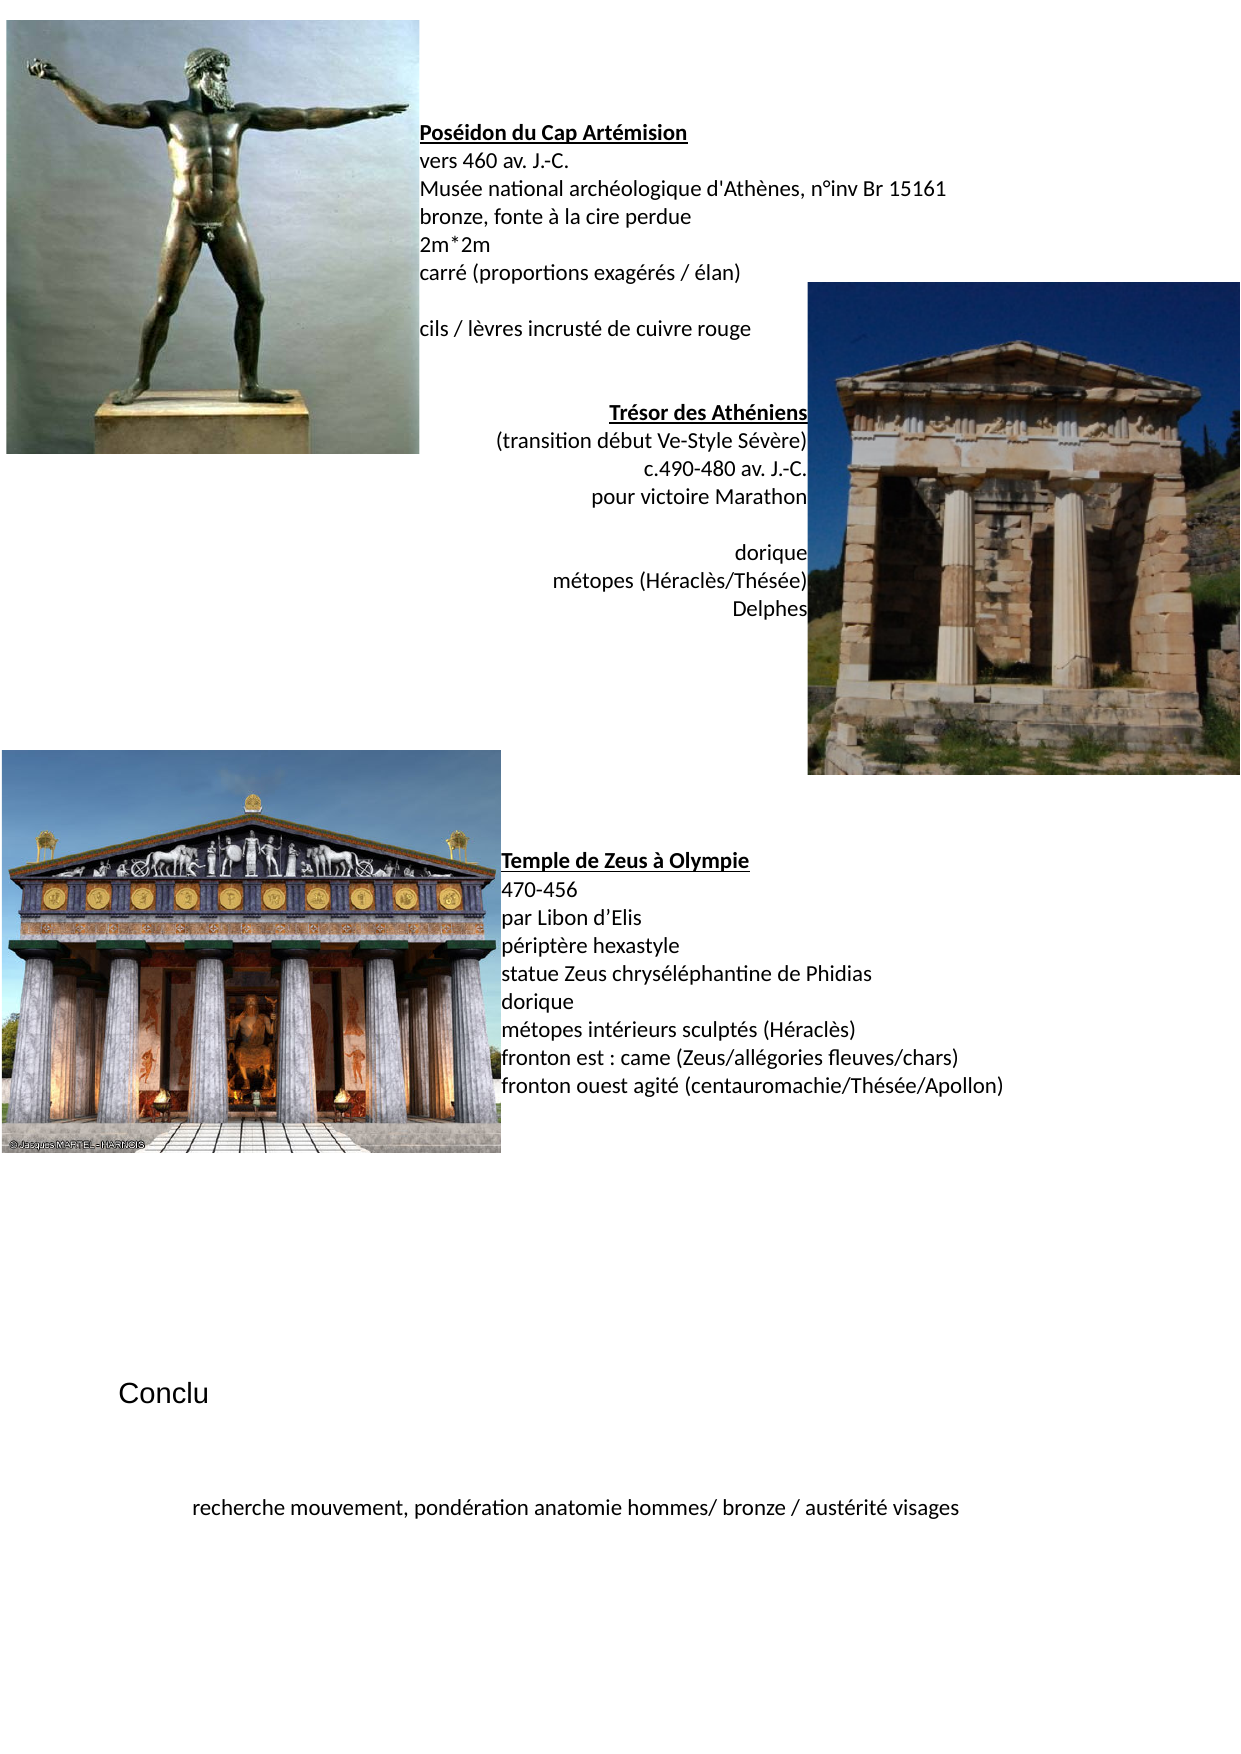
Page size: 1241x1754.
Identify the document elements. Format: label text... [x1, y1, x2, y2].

list recherche mouvement, pondération anatomie hommes/ bronze / austérité visages [118, 1493, 1122, 1521]
picture [6, 20, 420, 454]
list périptère hexastyle [501, 931, 1122, 959]
text 2m*2m [420, 230, 1122, 258]
list dorique [118, 538, 807, 566]
list fronton ouest agité (centauromachie/Thésée/Apollon) [501, 1071, 1122, 1099]
list métopes (Héraclès/Thésée) [118, 566, 807, 594]
list statue Zeus chryséléphantine de Phidias [501, 959, 1122, 987]
list Temple de Zeus à Olympie [501, 847, 1122, 875]
list Poséidon du Cap Artémision [420, 118, 1122, 146]
subtitle Conclu [118, 1376, 1122, 1409]
picture [1, 750, 501, 1153]
picture [807, 282, 1240, 775]
list fronton est : came (Zeus/allégories fleuves/chars) [501, 1043, 1122, 1071]
list (transition début Ve-Style Sévère) [420, 426, 807, 454]
text carré (proportions exagérés / élan) [420, 258, 1122, 286]
text Musée national archéologique d'Athènes, n°inv Br 15161 [420, 174, 1122, 202]
text cils / lèvres incrusté de cuivre rouge [420, 314, 807, 342]
list Delphes [118, 594, 807, 622]
list Trésor des Athéniens [420, 398, 807, 426]
list pour victoire Marathon [118, 482, 807, 510]
text bronze, fonte à la cire perdue [420, 202, 1122, 230]
text vers 460 av. J.-C. [420, 146, 1122, 174]
list 470-456 [501, 875, 1122, 903]
list métopes intérieurs sculptés (Héraclès) [501, 1015, 1122, 1043]
list dorique [501, 987, 1122, 1015]
list c.490-480 av. J.-C. [118, 454, 807, 482]
list par Libon d’Elis [501, 903, 1122, 931]
